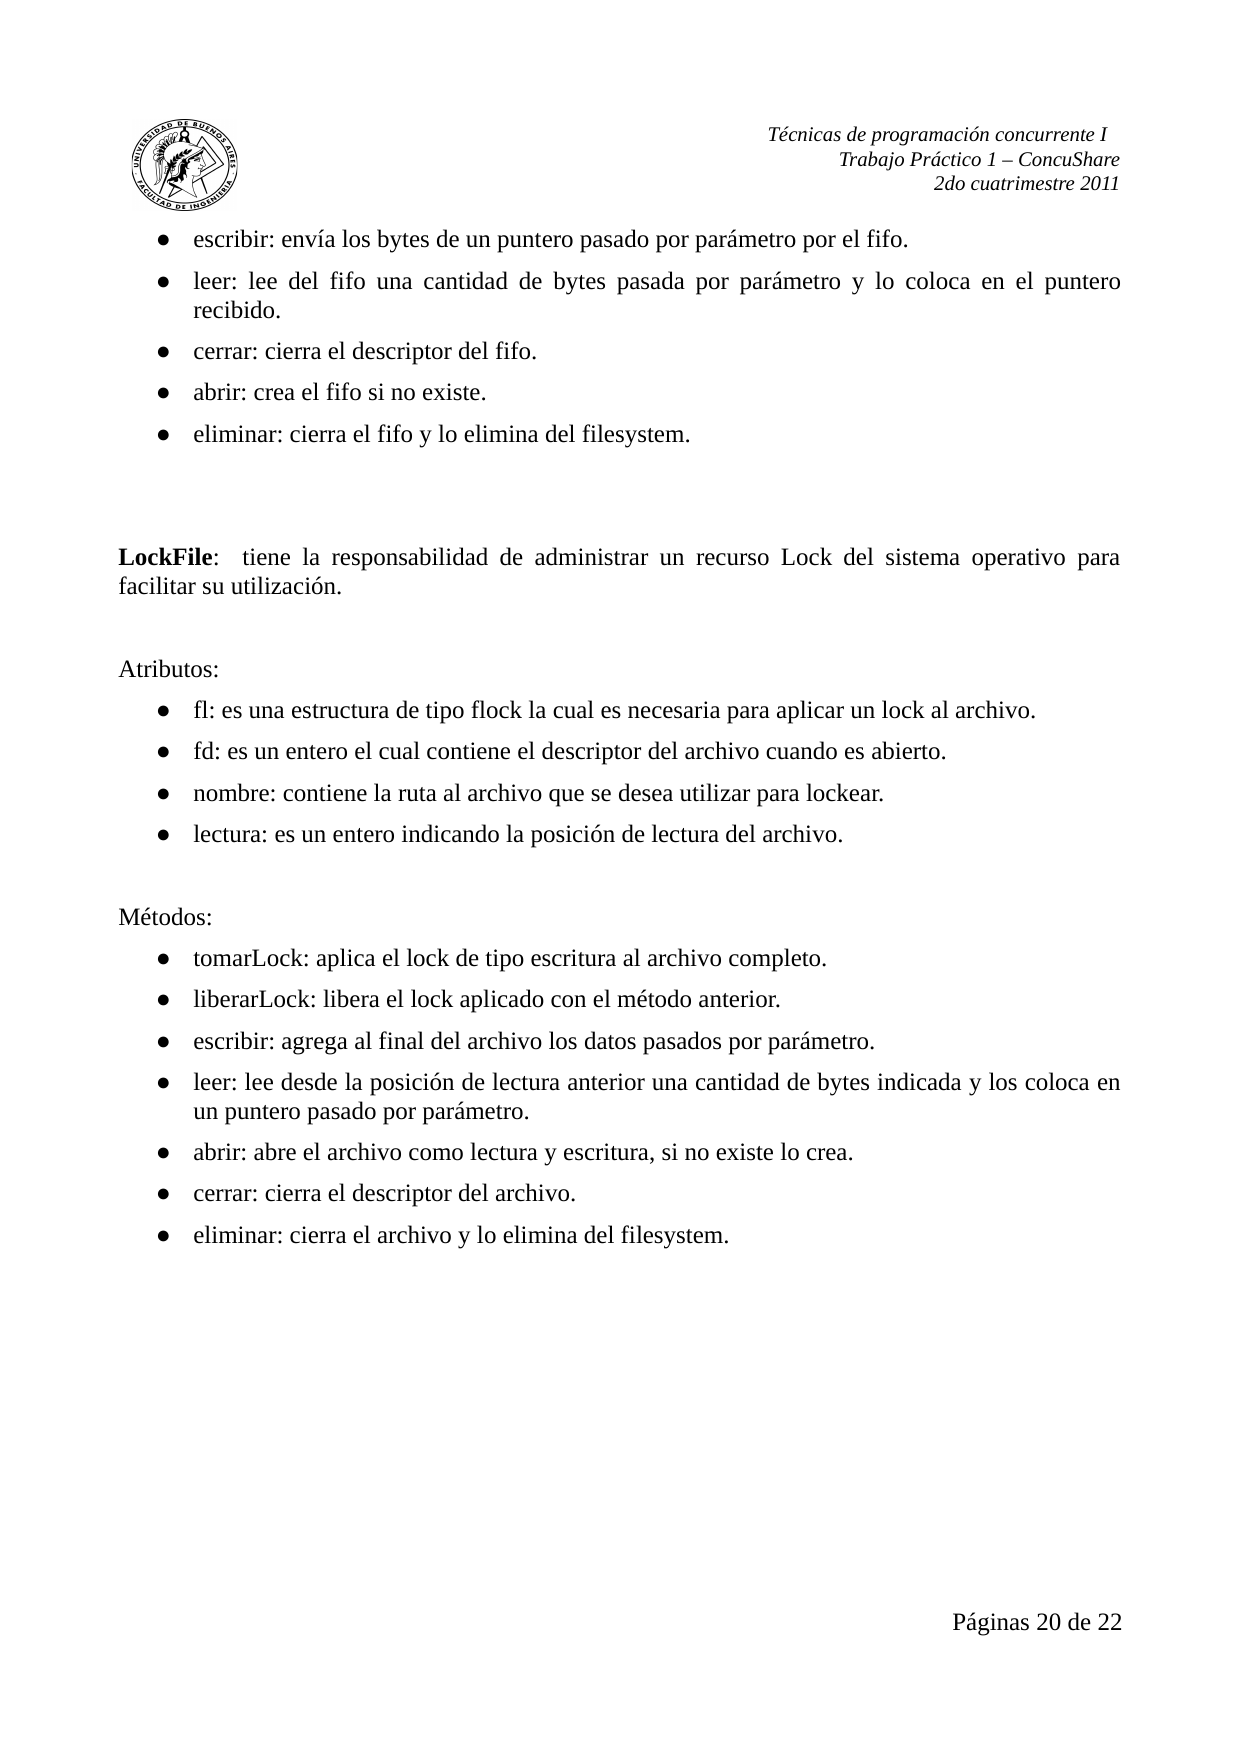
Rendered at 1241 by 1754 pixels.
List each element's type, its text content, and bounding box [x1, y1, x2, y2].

list abrir: crea el fifo si no existe. [171, 377, 1122, 406]
list liberarLock: libera el lock aplicado con el método anterior. [171, 984, 1122, 1013]
list cerrar: cierra el descriptor del fifo. [171, 336, 1122, 365]
text LockFile: tiene la responsabilidad de administrar un recurso Lock del sistema operativo para facilitar su utilización. [118, 542, 1122, 600]
list fl: es una estructura de tipo flock la cual es necesaria para aplicar un lock al archivo. [171, 695, 1122, 724]
list lectura: es un entero indicando la posición de lectura del archivo. [171, 819, 1122, 848]
list nombre: contiene la ruta al archivo que se desea utilizar para lockear. [156, 778, 1122, 807]
picture [131, 119, 238, 211]
list cerrar: cierra el descriptor del archivo. [156, 1178, 1122, 1207]
list leer: lee desde la posición de lectura anterior una cantidad de bytes indicada y los coloca en un puntero pasado por parámetro. [156, 1067, 1122, 1124]
list tomarLock: aplica el lock de tipo escritura al archivo completo. [171, 943, 1122, 972]
list escribir: envía los bytes de un puntero pasado por parámetro por el fifo. [156, 224, 1122, 253]
list eliminar: cierra el fifo y lo elimina del filesystem. [171, 419, 1122, 447]
list eliminar: cierra el archivo y lo elimina del filesystem. [156, 1220, 1122, 1249]
text Métodos: [118, 902, 1122, 930]
list fd: es un entero el cual contiene el descriptor del archivo cuando es abierto. [171, 736, 1122, 765]
list abrir: abre el archivo como lectura y escritura, si no existe lo crea. [171, 1137, 1122, 1166]
list leer: lee del fifo una cantidad de bytes pasada por parámetro y lo coloca en el puntero recibido. [156, 266, 1122, 323]
list escribir: agrega al final del archivo los datos pasados por parámetro. [171, 1026, 1122, 1054]
text Atributos: [118, 654, 1122, 682]
